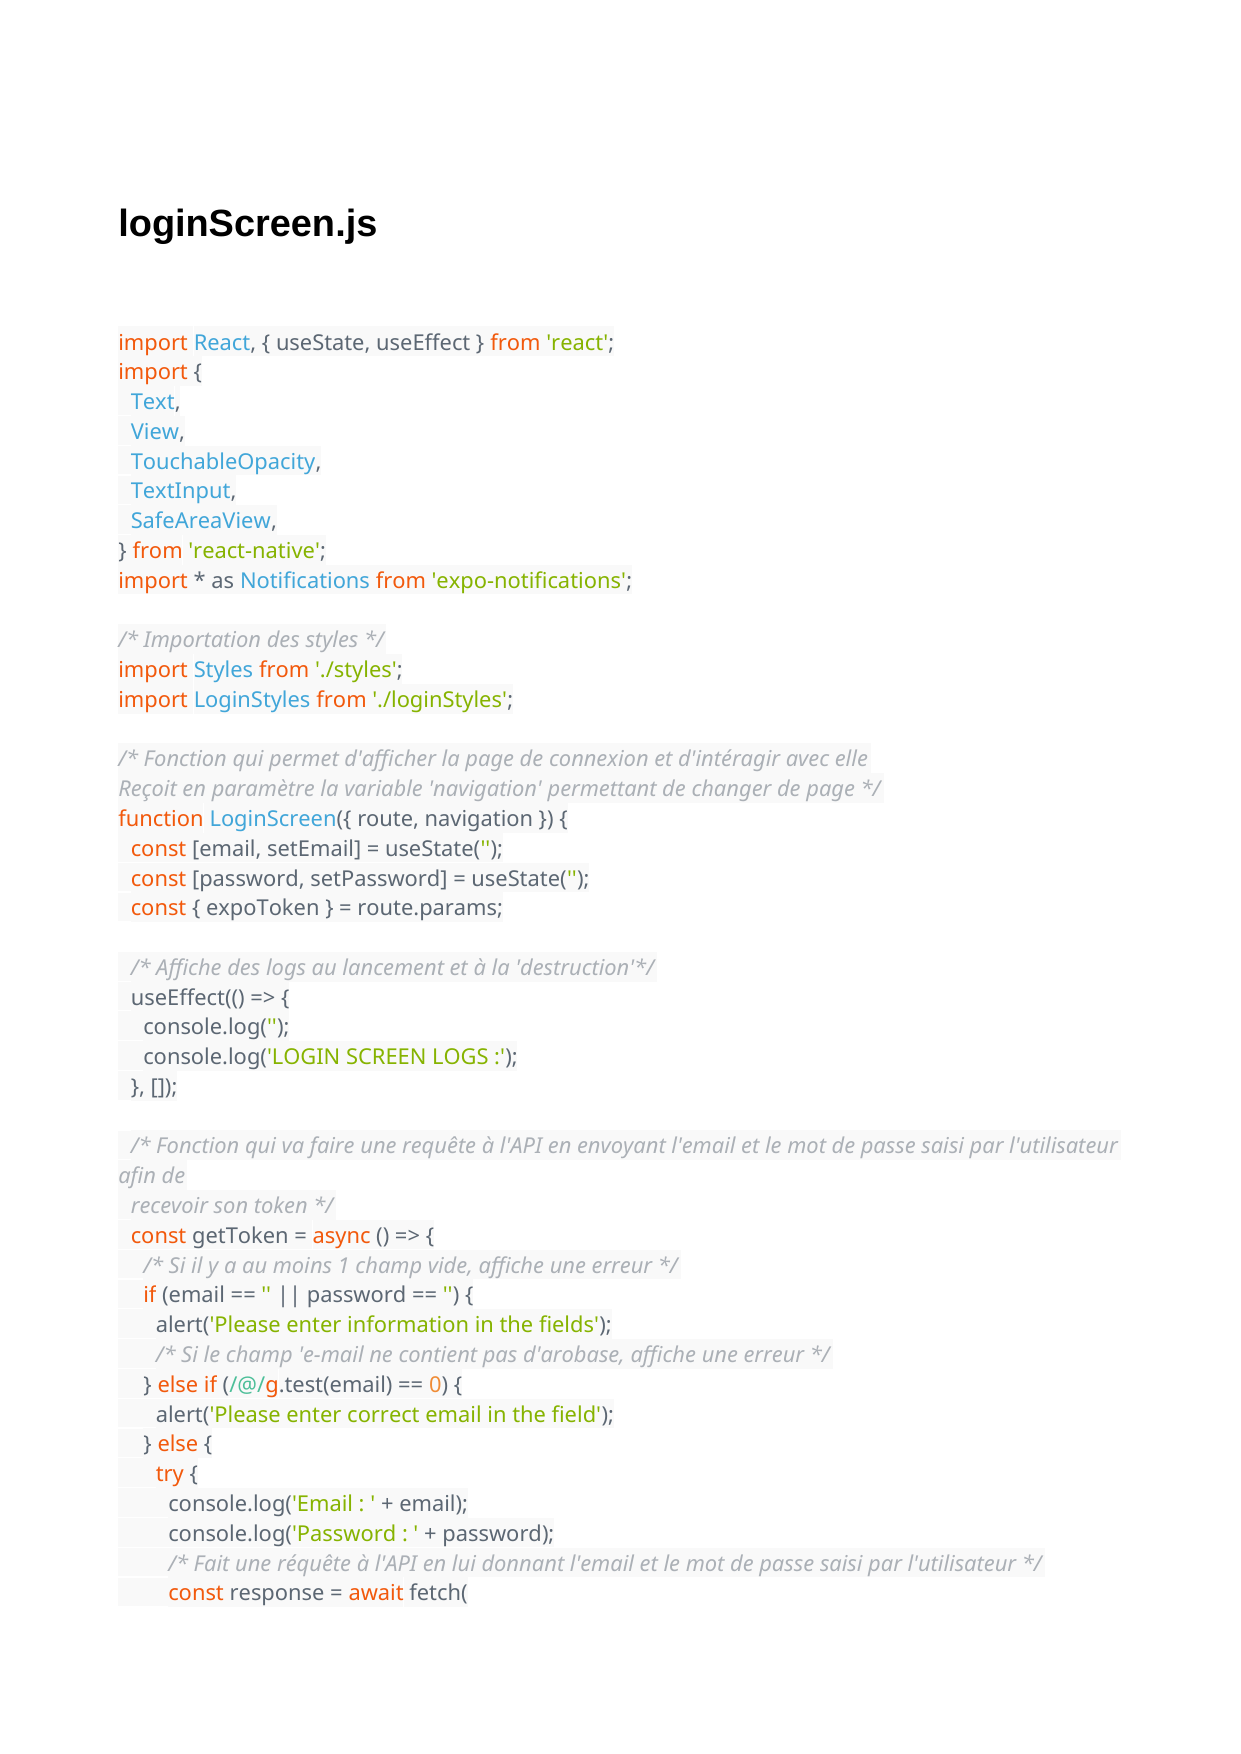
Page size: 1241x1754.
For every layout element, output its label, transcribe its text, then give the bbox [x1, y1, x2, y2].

text import Styles from './styles'; [118, 654, 1122, 684]
text console.log('Password : ' + password); [118, 1518, 1122, 1547]
text SafeAreaView, [118, 505, 1122, 535]
text console.log(''); [118, 1011, 1122, 1041]
text console.log('LOGIN SCREEN LOGS :'); [118, 1041, 1122, 1071]
text /* Importation des styles */ [118, 624, 1122, 654]
text recevoir son token */ [118, 1190, 1122, 1220]
text import { [118, 356, 1122, 386]
text } else if (/@/g.test(email) == 0) { [118, 1369, 1122, 1398]
text /* Affiche des logs au lancement et à la 'destruction'*/ [118, 952, 1122, 982]
text TextInput, [118, 475, 1122, 505]
text const response = await fetch( [118, 1577, 1122, 1607]
text const [password, setPassword] = useState(''); [118, 862, 1122, 892]
text /* Fonction qui permet d'afficher la page de connexion et d'intéragir avec elle [118, 743, 1122, 773]
text import * as Notifications from 'expo-notifications'; [118, 565, 1122, 594]
text const getToken = async () => { [118, 1220, 1122, 1249]
text /* Fonction qui va faire une requête à l'API en envoyant l'email et le mot de passe saisi par l'utilisateur afin de [118, 1130, 1122, 1190]
text alert('Please enter correct email in the field'); [118, 1398, 1122, 1428]
text TouchableOpacity, [118, 446, 1122, 475]
text const [email, setEmail] = useState(''); [118, 833, 1122, 862]
subtitle loginScreen.js [118, 201, 1122, 244]
text /* Si le champ 'e-mail ne contient pas d'arobase, affiche une erreur */ [118, 1339, 1122, 1369]
text Text, [118, 386, 1122, 416]
text console.log('Email : ' + email); [118, 1488, 1122, 1518]
text try { [118, 1458, 1122, 1488]
text import LoginStyles from './loginStyles'; [118, 684, 1122, 714]
text const { expoToken } = route.params; [118, 892, 1122, 922]
text } from 'react-native'; [118, 535, 1122, 565]
text useEffect(() => { [118, 982, 1122, 1011]
text Reçoit en paramètre la variable 'navigation' permettant de changer de page */ [118, 773, 1122, 803]
text View, [118, 416, 1122, 446]
text alert('Please enter information in the fields'); [118, 1309, 1122, 1339]
text }, []); [118, 1071, 1122, 1101]
text /* Si il y a au moins 1 champ vide, affiche une erreur */ [118, 1249, 1122, 1279]
text function LoginScreen({ route, navigation }) { [118, 803, 1122, 833]
text /* Fait une réquête à l'API en lui donnant l'email et le mot de passe saisi par l'utilisateur */ [118, 1547, 1122, 1577]
text import React, { useState, useEffect } from 'react'; [118, 326, 1122, 356]
text } else { [118, 1428, 1122, 1458]
text if (email == '' || password == '') { [118, 1279, 1122, 1309]
